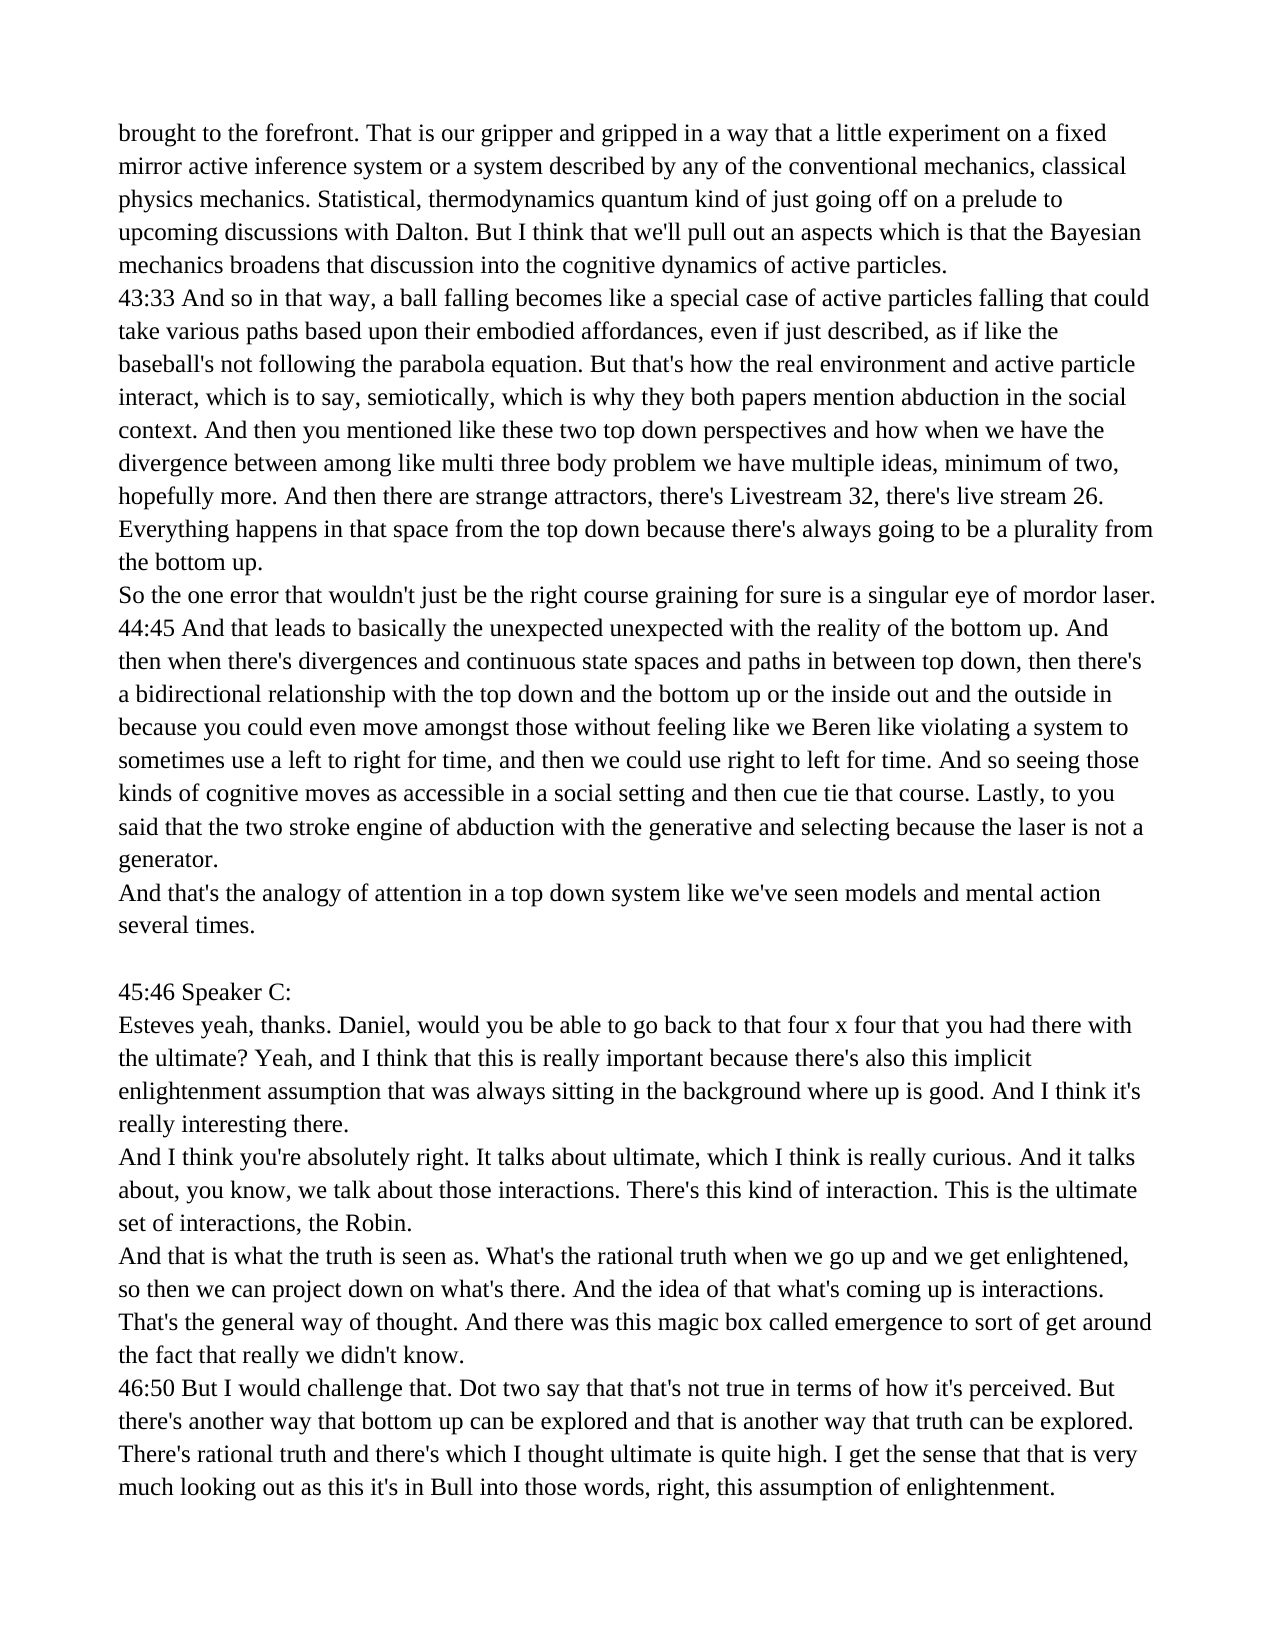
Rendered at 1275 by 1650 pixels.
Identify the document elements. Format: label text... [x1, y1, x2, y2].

text 46:50 But I would challenge that. Dot two say that that's not true in terms of how it's perceived. But there's another way that bottom up can be explored and that is another way that truth can be explored. There's rational truth and there's which I thought ultimate is quite high. I get the sense that that is very much looking out as this it's in Bull into those words, right, this assumption of enlightenment. [118, 1373, 1157, 1501]
text 44:45 And that leads to basically the unexpected unexpected with the reality of the bottom up. And then when there's divergences and continuous state spaces and paths in between top down, then there's a bidirectional relationship with the top down and the bottom up or the inside out and the outside in because you could even move amongst those without feeling like we Beren like violating a system to sometimes use a left to right for time, and then we could use right to left for time. And so seeing those kinds of cognitive moves as accessible in a social setting and then cue tie that course. Lastly, to you said that the two stroke engine of abduction with the generative and selecting because the laser is not a generator. [118, 613, 1157, 873]
text So the one error that wouldn't just be the right course graining for sure is a singular eye of mordor laser. [118, 580, 1157, 609]
text 45:46 Speaker C: [118, 977, 1157, 1005]
text Esteves yeah, thanks. Daniel, would you be able to go back to that four x four that you had there with the ultimate? Yeah, and I think that this is really important because there's also this implicit enlightenment assumption that was always sitting in the background where up is good. And I think it's really interesting there. [118, 1010, 1157, 1137]
text 43:33 And so in that way, a ball falling becomes like a special case of active particles falling that could take various paths based upon their embodied affordances, even if just described, as if like the baseball's not following the parabola equation. But that's how the real environment and active particle interact, which is to say, semiotically, which is why they both papers mention abduction in the social context. And then you mentioned like these two top down perspectives and how when we have the divergence between among like multi three body problem we have multiple ideas, minimum of two, hopefully more. And then there are strange attractors, there's Livestream 32, there's live stream 26. Everything happens in that space from the top down because there's always going to be a plurality from the bottom up. [118, 283, 1157, 576]
text And I think you're absolutely right. It talks about ultimate, which I think is really curious. And it talks about, you know, we talk about those interactions. There's this kind of interaction. This is the ultimate set of interactions, the Robin. [118, 1142, 1157, 1237]
text brought to the forefront. That is our gripper and gripped in a way that a little experiment on a fixed mirror active inference system or a system described by any of the conventional mechanics, classical physics mechanics. Statistical, thermodynamics quantum kind of just going off on a prelude to upcoming discussions with Dalton. But I think that we'll pull out an aspects which is that the Bayesian mechanics broadens that discussion into the cognitive dynamics of active particles. [118, 118, 1157, 279]
text And that's the analogy of attention in a top down system like we've seen models and mental action several times. [118, 878, 1157, 939]
text And that is what the truth is seen as. What's the rational truth when we go up and we get enlightened, so then we can project down on what's there. And the idea of that what's coming up is interactions. That's the general way of thought. And there was this magic box called emergence to sort of get around the fact that really we didn't know. [118, 1241, 1157, 1369]
